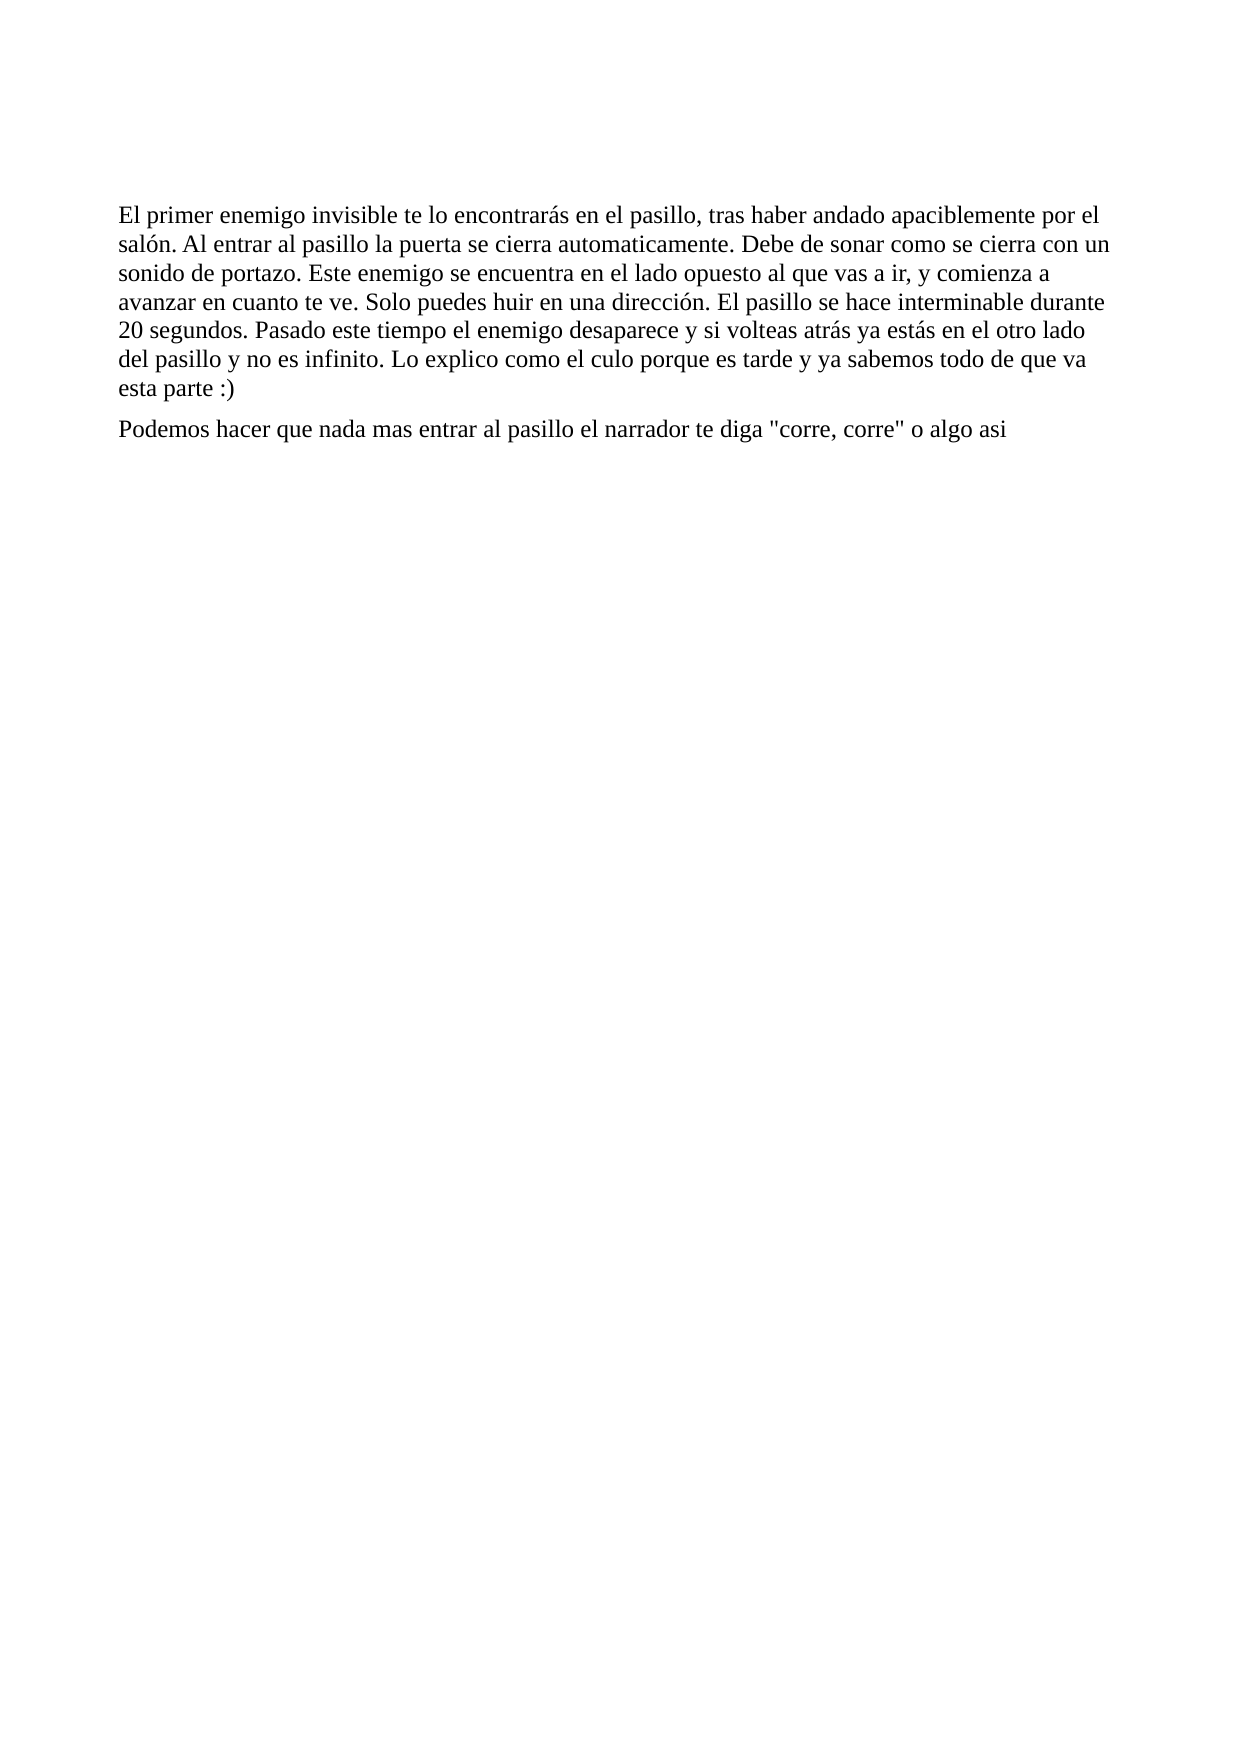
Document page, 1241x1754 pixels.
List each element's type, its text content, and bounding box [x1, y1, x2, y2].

text El primer enemigo invisible te lo encontrarás en el pasillo, tras haber andado apaciblemente por el salón. Al entrar al pasillo la puerta se cierra automaticamente. Debe de sonar como se cierra con un sonido de portazo. Este enemigo se encuentra en el lado opuesto al que vas a ir, y comienza a avanzar en cuanto te ve. Solo puedes huir en una dirección. El pasillo se hace interminable durante 20 segundos. Pasado este tiempo el enemigo desaparece y si volteas atrás ya estás en el otro lado del pasillo y no es infinito. Lo explico como el culo porque es tarde y ya sabemos todo de que va esta parte :) [118, 201, 1122, 402]
text Podemos hacer que nada mas entrar al pasillo el narrador te diga "corre, corre" o algo asi [118, 414, 1122, 443]
